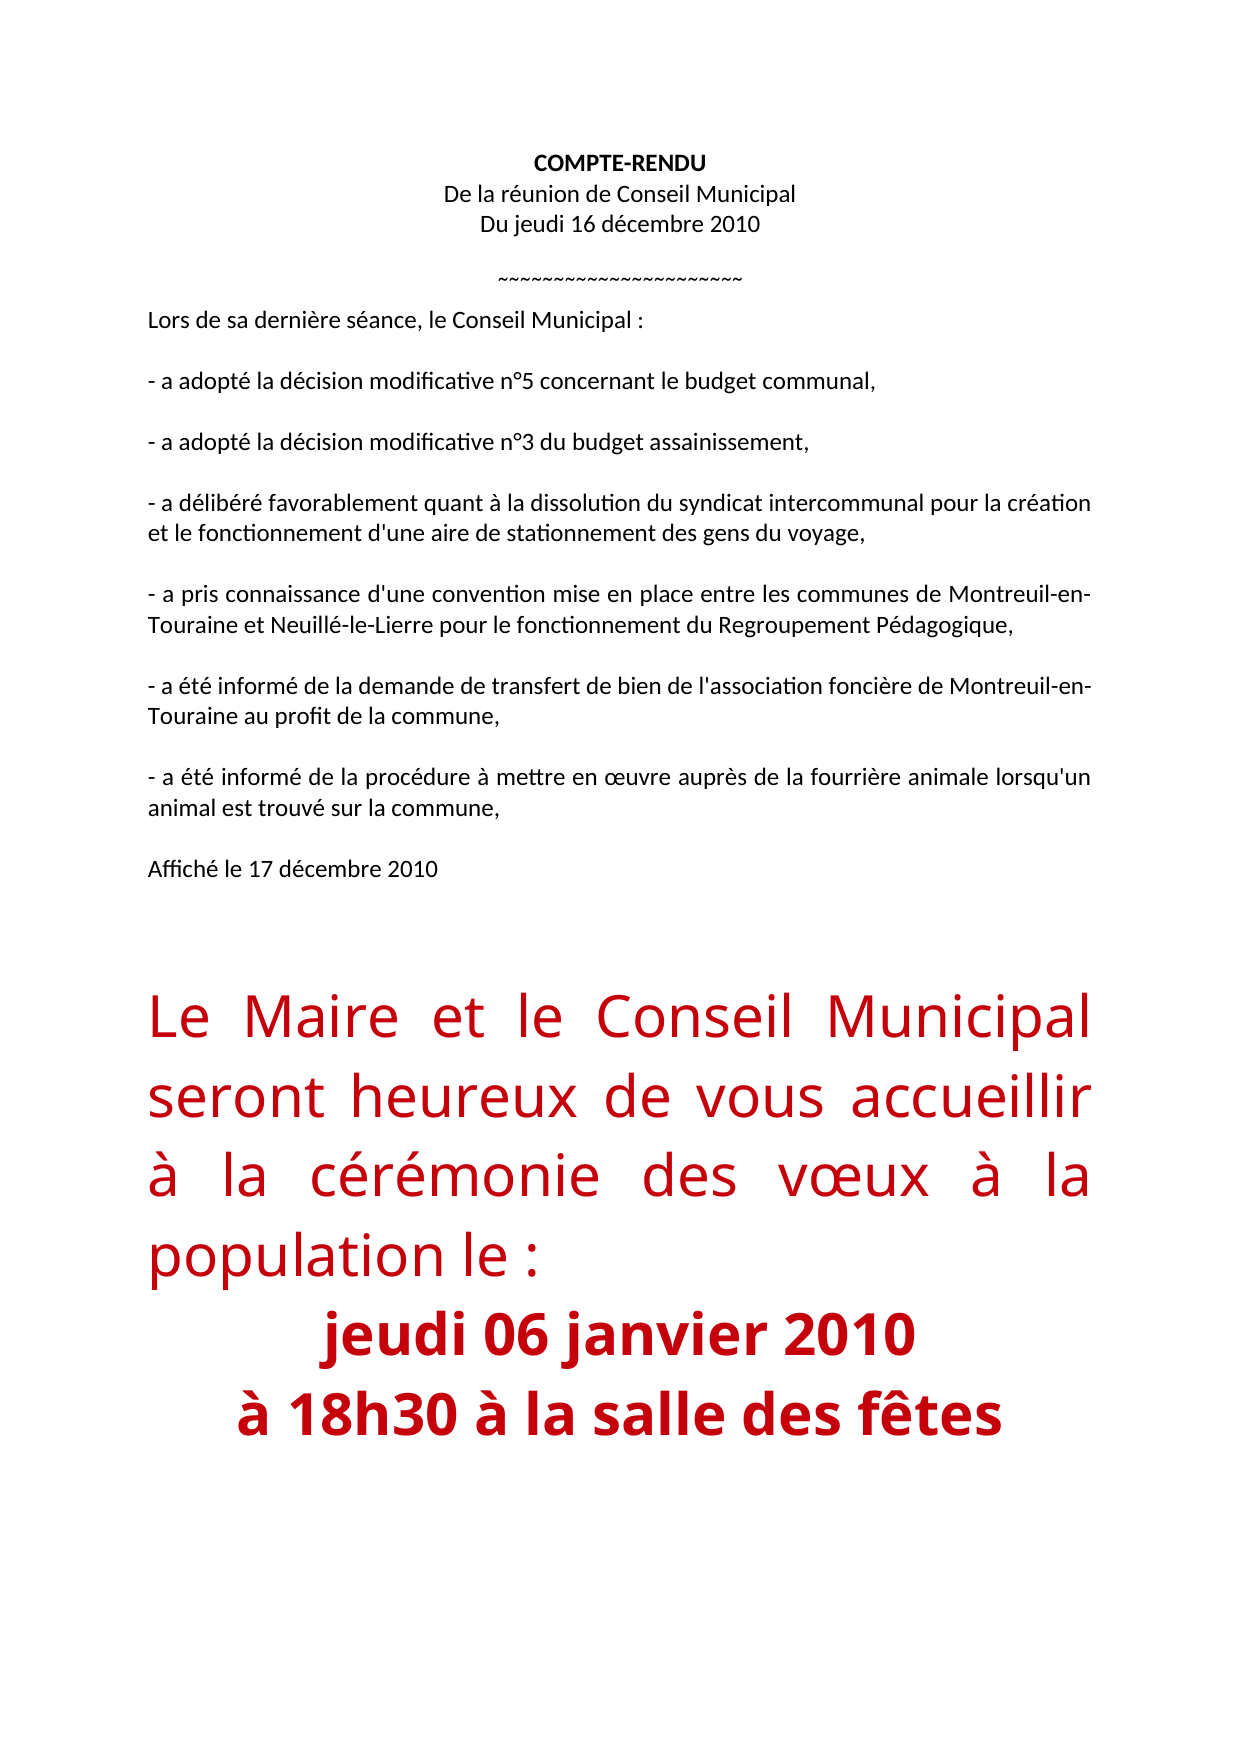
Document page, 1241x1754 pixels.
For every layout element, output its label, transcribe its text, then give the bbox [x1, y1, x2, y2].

text - a adopté la décision modificative n°5 concernant le budget communal, [148, 365, 1093, 395]
text ˜˜˜˜˜˜˜˜˜˜˜˜˜˜˜˜˜˜˜˜˜˜ [148, 270, 1093, 304]
text - a adopté la décision modificative n°3 du budget assainissement, [148, 426, 1093, 456]
text De la réunion de Conseil Municipal [148, 178, 1093, 209]
text - a délibéré favorablement quant à la dissolution du syndicat intercommunal pour la création et le fonctionnement d'une aire de stationnement des gens du voyage, [148, 487, 1093, 548]
text - a été informé de la procédure à mettre en œuvre auprès de la fourrière animale lorsqu'un animal est trouvé sur la commune, [148, 762, 1093, 823]
text Affiché le 17 décembre 2010 [148, 853, 1093, 884]
text - a pris connaissance d'une convention mise en place entre les communes de Montreuil-en-Touraine et Neuillé-le-Lierre pour le fonctionnement du Regroupement Pédagogique, [148, 578, 1093, 639]
text à 18h30 à la salle des fêtes [148, 1373, 1093, 1452]
text COMPTE-RENDU [148, 148, 1093, 178]
text Lors de sa dernière séance, le Conseil Municipal : [148, 304, 1093, 334]
text Le Maire et le Conseil Municipal seront heureux de vous accueillir à la cérémonie des vœux à la population le : [148, 975, 1093, 1293]
text jeudi 06 janvier 2010 [148, 1293, 1093, 1373]
text Du jeudi 16 décembre 2010 [148, 209, 1093, 239]
text - a été informé de la demande de transfert de bien de l'association foncière de Montreuil-en-Touraine au profit de la commune, [148, 670, 1093, 731]
